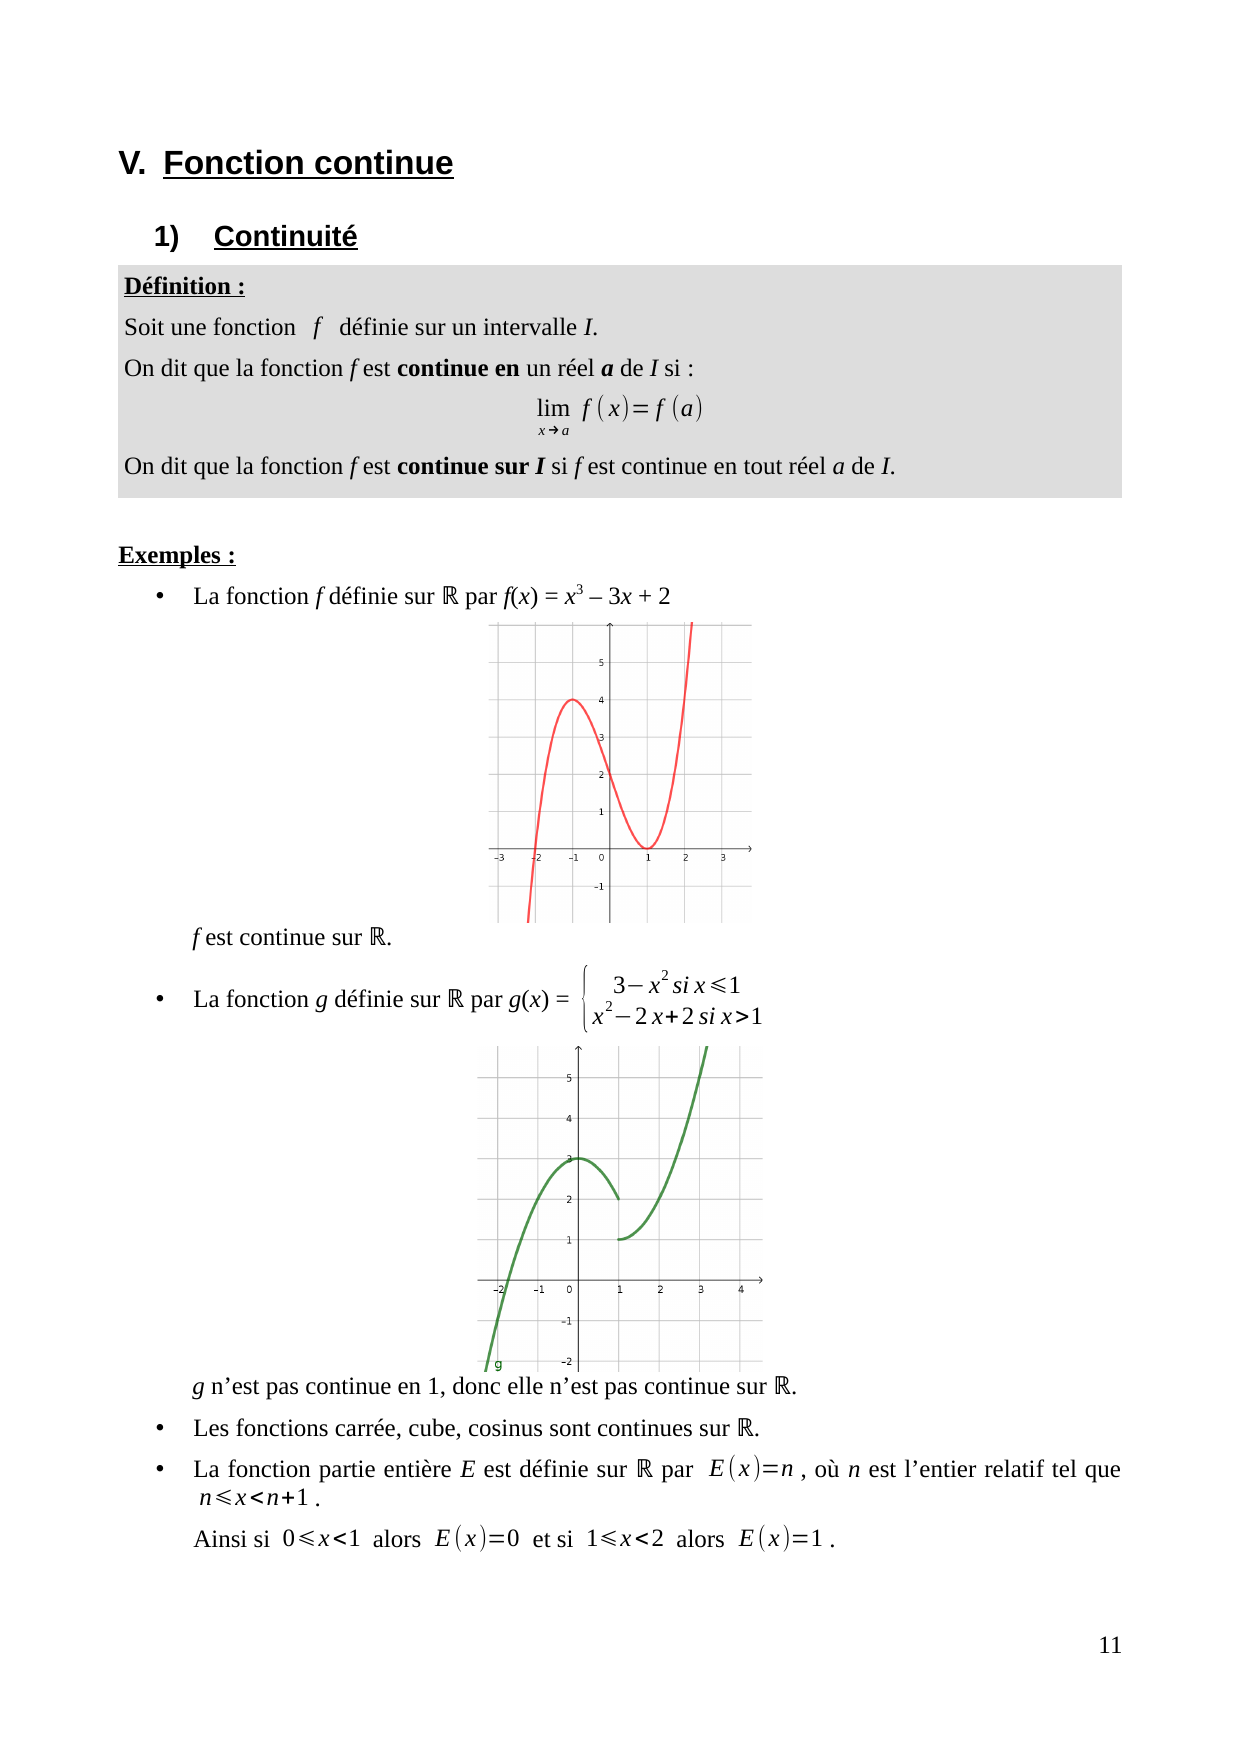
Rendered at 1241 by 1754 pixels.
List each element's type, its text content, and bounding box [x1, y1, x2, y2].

subtitle Fonction continue [118, 143, 1122, 182]
list La fonction f définie sur ℝ par f(x) = x3 – 3x + 2 [156, 581, 1122, 610]
list La fonction g définie sur ℝ par g(x) = [156, 963, 1122, 1033]
list Ainsi si alors et si alors . [156, 1524, 1122, 1553]
list Les fonctions carrée, cube, cosinus sont continues sur ℝ. [156, 1413, 1122, 1441]
table_header Définition : Soit une fonction définie sur un intervalle I. On dit que la fonction f est continue en un réel a de I si : On dit que la fonction f est continue sur I si f est continue en tout réel a de I. [118, 265, 1122, 498]
picture [488, 622, 752, 923]
subtitle Continuité [153, 219, 1122, 253]
list La fonction partie entière E est définie sur ℝ par , où n est l’entier relatif tel que . [156, 1454, 1122, 1511]
text f est continue sur ℝ. [192, 622, 1122, 951]
text g n’est pas continue en 1, donc elle n’est pas continue sur ℝ. [192, 1046, 1122, 1400]
picture [477, 1046, 763, 1372]
text Exemples : [118, 540, 1122, 568]
